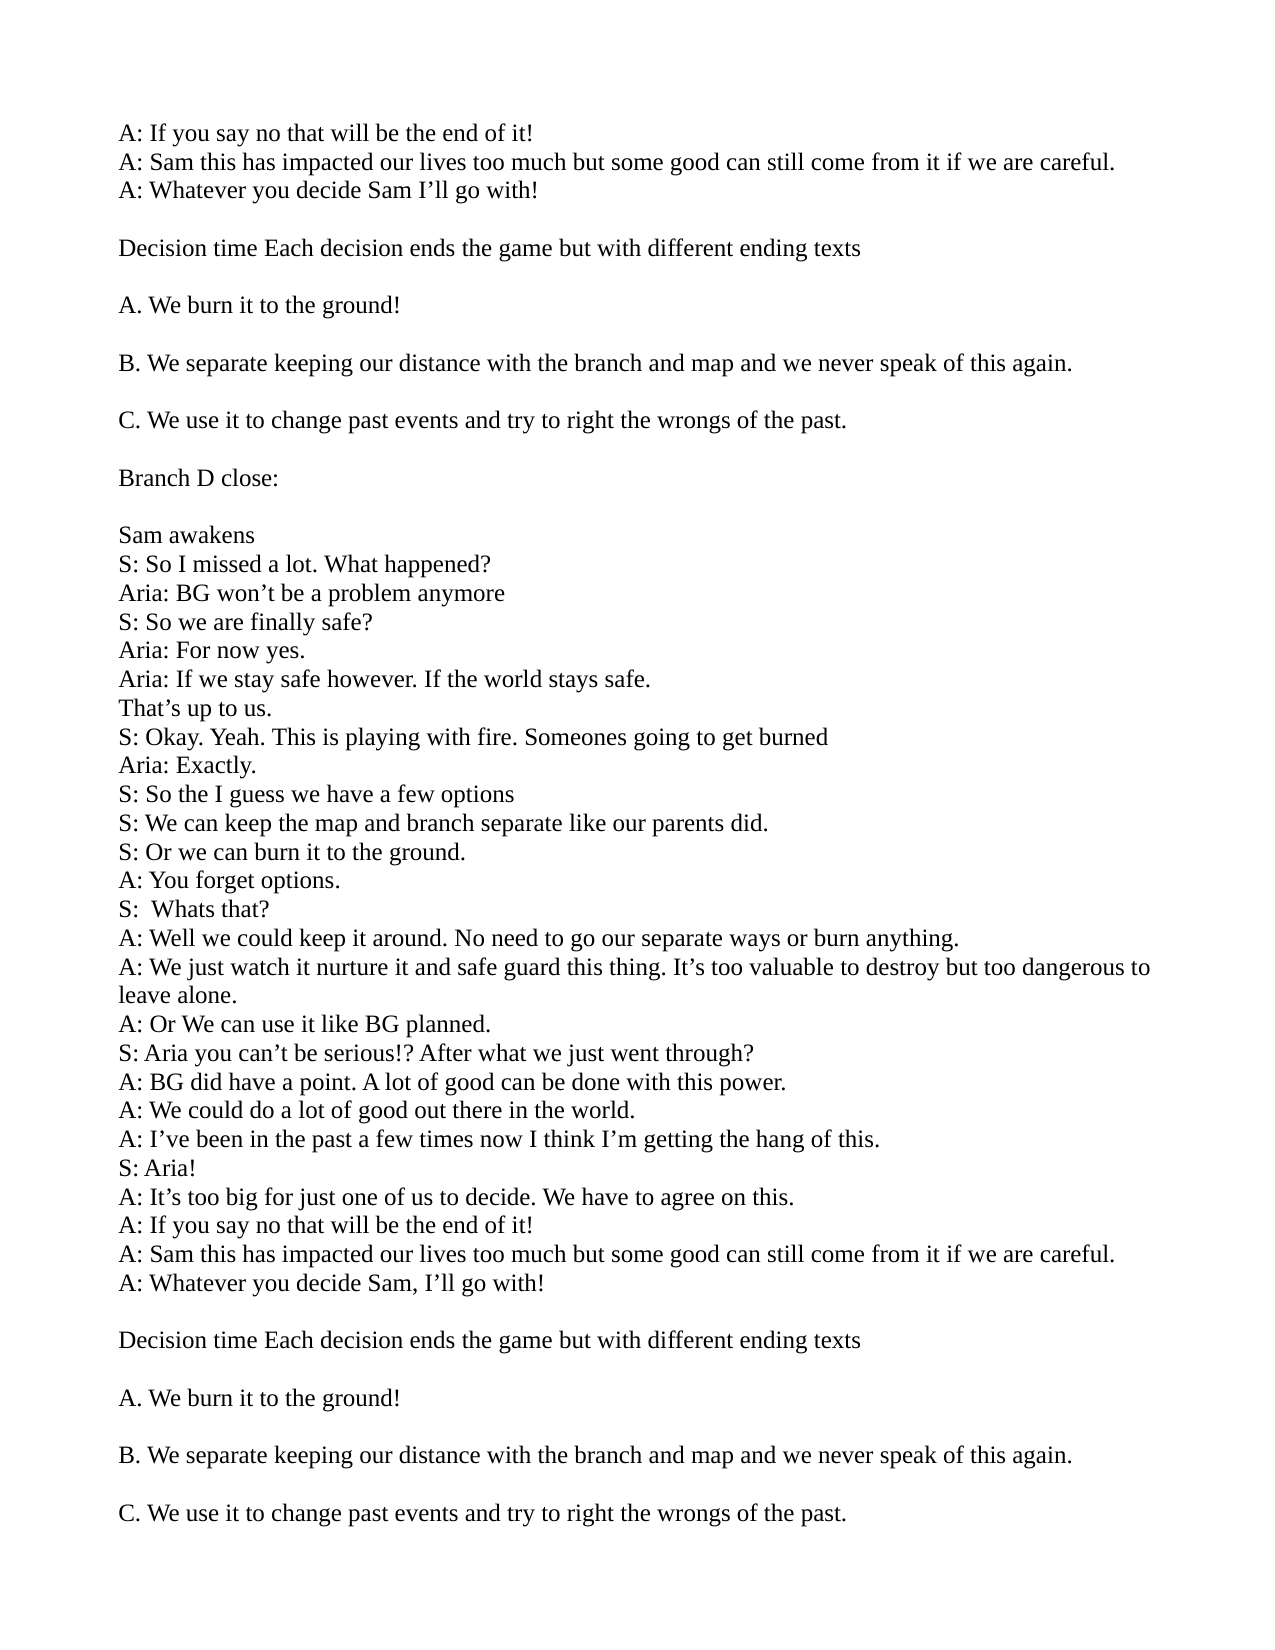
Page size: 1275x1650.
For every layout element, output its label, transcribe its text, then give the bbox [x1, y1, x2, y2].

text Sam awakens [118, 521, 1157, 549]
text Aria: BG won’t be a problem anymore [118, 578, 1157, 607]
text A: Or We can use it like BG planned. [118, 1009, 1157, 1038]
text S: So the I guess we have a few options [118, 779, 1157, 808]
text Decision time Each decision ends the game but with different ending texts [118, 1326, 1157, 1354]
text A: If you say no that will be the end of it! [118, 1211, 1157, 1239]
text A: Sam this has impacted our lives too much but some good can still come from it if we are careful. [118, 1239, 1157, 1268]
text A: You forget options. [118, 866, 1157, 894]
text A: We could do a lot of good out there in the world. [118, 1096, 1157, 1124]
text Aria: If we stay safe however. If the world stays safe. [118, 664, 1157, 693]
text A: I’ve been in the past a few times now I think I’m getting the hang of this. [118, 1124, 1157, 1153]
text S: Aria you can’t be serious!? After what we just went through? [118, 1038, 1157, 1067]
text Aria: Exactly. [118, 751, 1157, 779]
text B. We separate keeping our distance with the branch and map and we never speak of this again. [118, 1441, 1157, 1469]
text S: Whats that? [118, 894, 1157, 923]
text A: It’s too big for just one of us to decide. We have to agree on this. [118, 1182, 1157, 1211]
text S: So I missed a lot. What happened? [118, 549, 1157, 578]
text B. We separate keeping our distance with the branch and map and we never speak of this again. [118, 348, 1157, 377]
text C. We use it to change past events and try to right the wrongs of the past. [118, 406, 1157, 434]
text S: Okay. Yeah. This is playing with fire. Someones going to get burned [118, 722, 1157, 751]
text A: We just watch it nurture it and safe guard this thing. It’s too valuable to destroy but too dangerous to leave alone. [118, 952, 1157, 1009]
text S: Aria! [118, 1153, 1157, 1182]
text A. We burn it to the ground! [118, 1383, 1157, 1412]
text Branch D close: [118, 463, 1157, 492]
text A. We burn it to the ground! [118, 291, 1157, 319]
text A: Whatever you decide Sam, I’ll go with! [118, 1268, 1157, 1297]
text A: BG did have a point. A lot of good can be done with this power. [118, 1067, 1157, 1096]
text A: Sam this has impacted our lives too much but some good can still come from it if we are careful. [118, 147, 1157, 176]
text That’s up to us. [118, 693, 1157, 722]
text Aria: For now yes. [118, 636, 1157, 664]
text A: Well we could keep it around. No need to go our separate ways or burn anything. [118, 923, 1157, 952]
text S: So we are finally safe? [118, 607, 1157, 636]
text S: We can keep the map and branch separate like our parents did. [118, 808, 1157, 837]
text S: Or we can burn it to the ground. [118, 837, 1157, 866]
text A: If you say no that will be the end of it! [118, 118, 1157, 147]
text Decision time Each decision ends the game but with different ending texts [118, 233, 1157, 262]
text C. We use it to change past events and try to right the wrongs of the past. [118, 1498, 1157, 1527]
text A: Whatever you decide Sam I’ll go with! [118, 176, 1157, 204]
